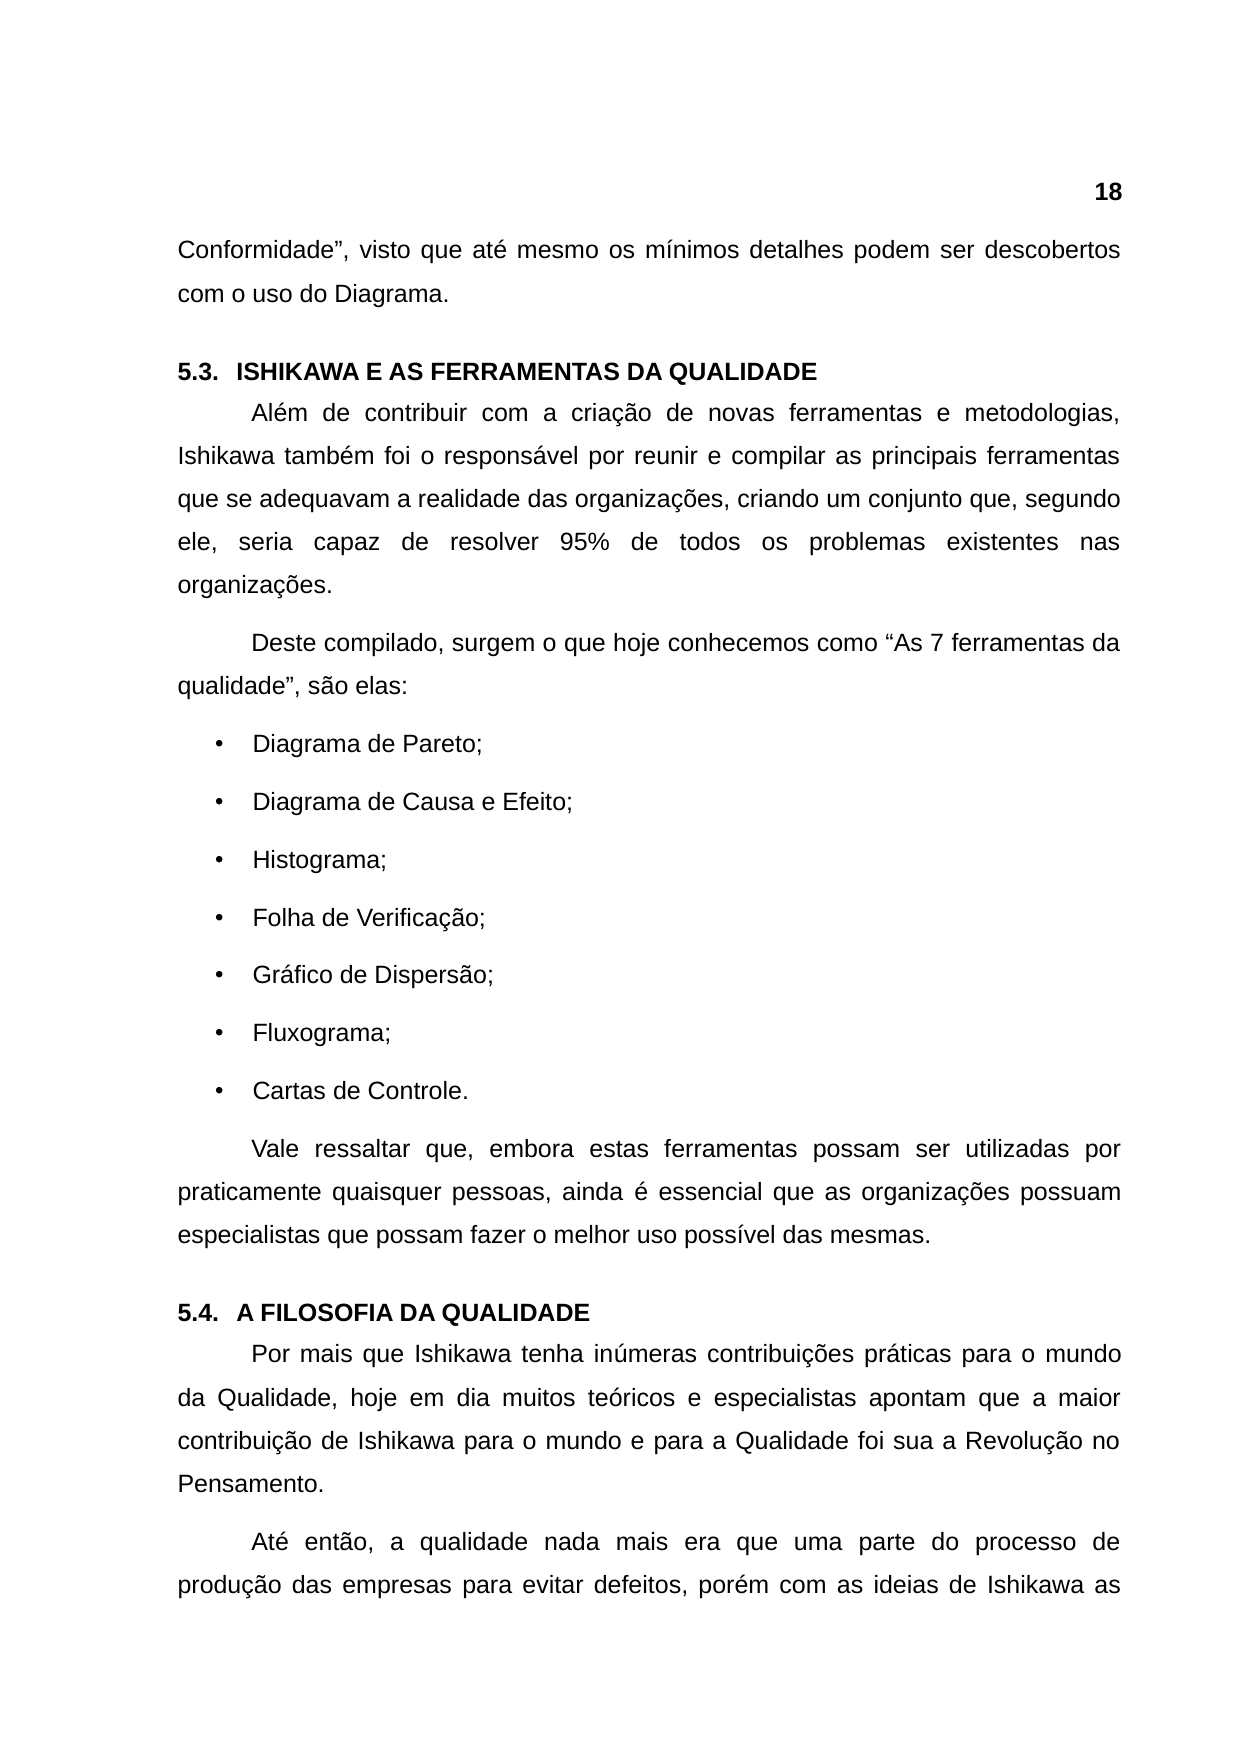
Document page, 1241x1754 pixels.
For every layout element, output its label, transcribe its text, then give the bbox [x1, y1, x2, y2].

text Além de contribuir com a criação de novas ferramentas e metodologias, Ishikawa também foi o responsável por reunir e compilar as principais ferramentas que se adequavam a realidade das organizações, criando um conjunto que, segundo ele, seria capaz de resolver 95% de todos os problemas existentes nas organizações. [177, 398, 1122, 599]
text Conformidade”, visto que até mesmo os mínimos detalhes podem ser descobertos com o uso do Diagrama. [177, 235, 1122, 307]
list Diagrama de Pareto; [215, 729, 1122, 758]
list Cartas de Controle. [215, 1076, 1122, 1105]
list Diagrama de Causa e Efeito; [215, 787, 1122, 816]
text Deste compilado, surgem o que hoje conhecemos como “As 7 ferramentas da qualidade”, são elas: [177, 628, 1122, 700]
list Fluxograma; [215, 1018, 1122, 1047]
list Folha de Verificação; [215, 902, 1122, 931]
text Por mais que Ishikawa tenha inúmeras contribuições práticas para o mundo da Qualidade, hoje em dia muitos teóricos e especialistas apontam que a maior contribuição de Ishikawa para o mundo e para a Qualidade foi sua a Revolução no Pensamento. [177, 1339, 1122, 1498]
subtitle A Filosofia da Qualidade [177, 1298, 1122, 1327]
text Até então, a qualidade nada mais era que uma parte do processo de produção das empresas para evitar defeitos, porém com as ideias de Ishikawa as [177, 1527, 1122, 1598]
text Vale ressaltar que, embora estas ferramentas possam ser utilizadas por praticamente quaisquer pessoas, ainda é essencial que as organizações possuam especialistas que possam fazer o melhor uso possível das mesmas. [177, 1134, 1122, 1249]
list Gráfico de Dispersão; [215, 960, 1122, 989]
subtitle Ishikawa e as Ferramentas da Qualidade [177, 357, 1122, 386]
list Histograma; [215, 845, 1122, 873]
